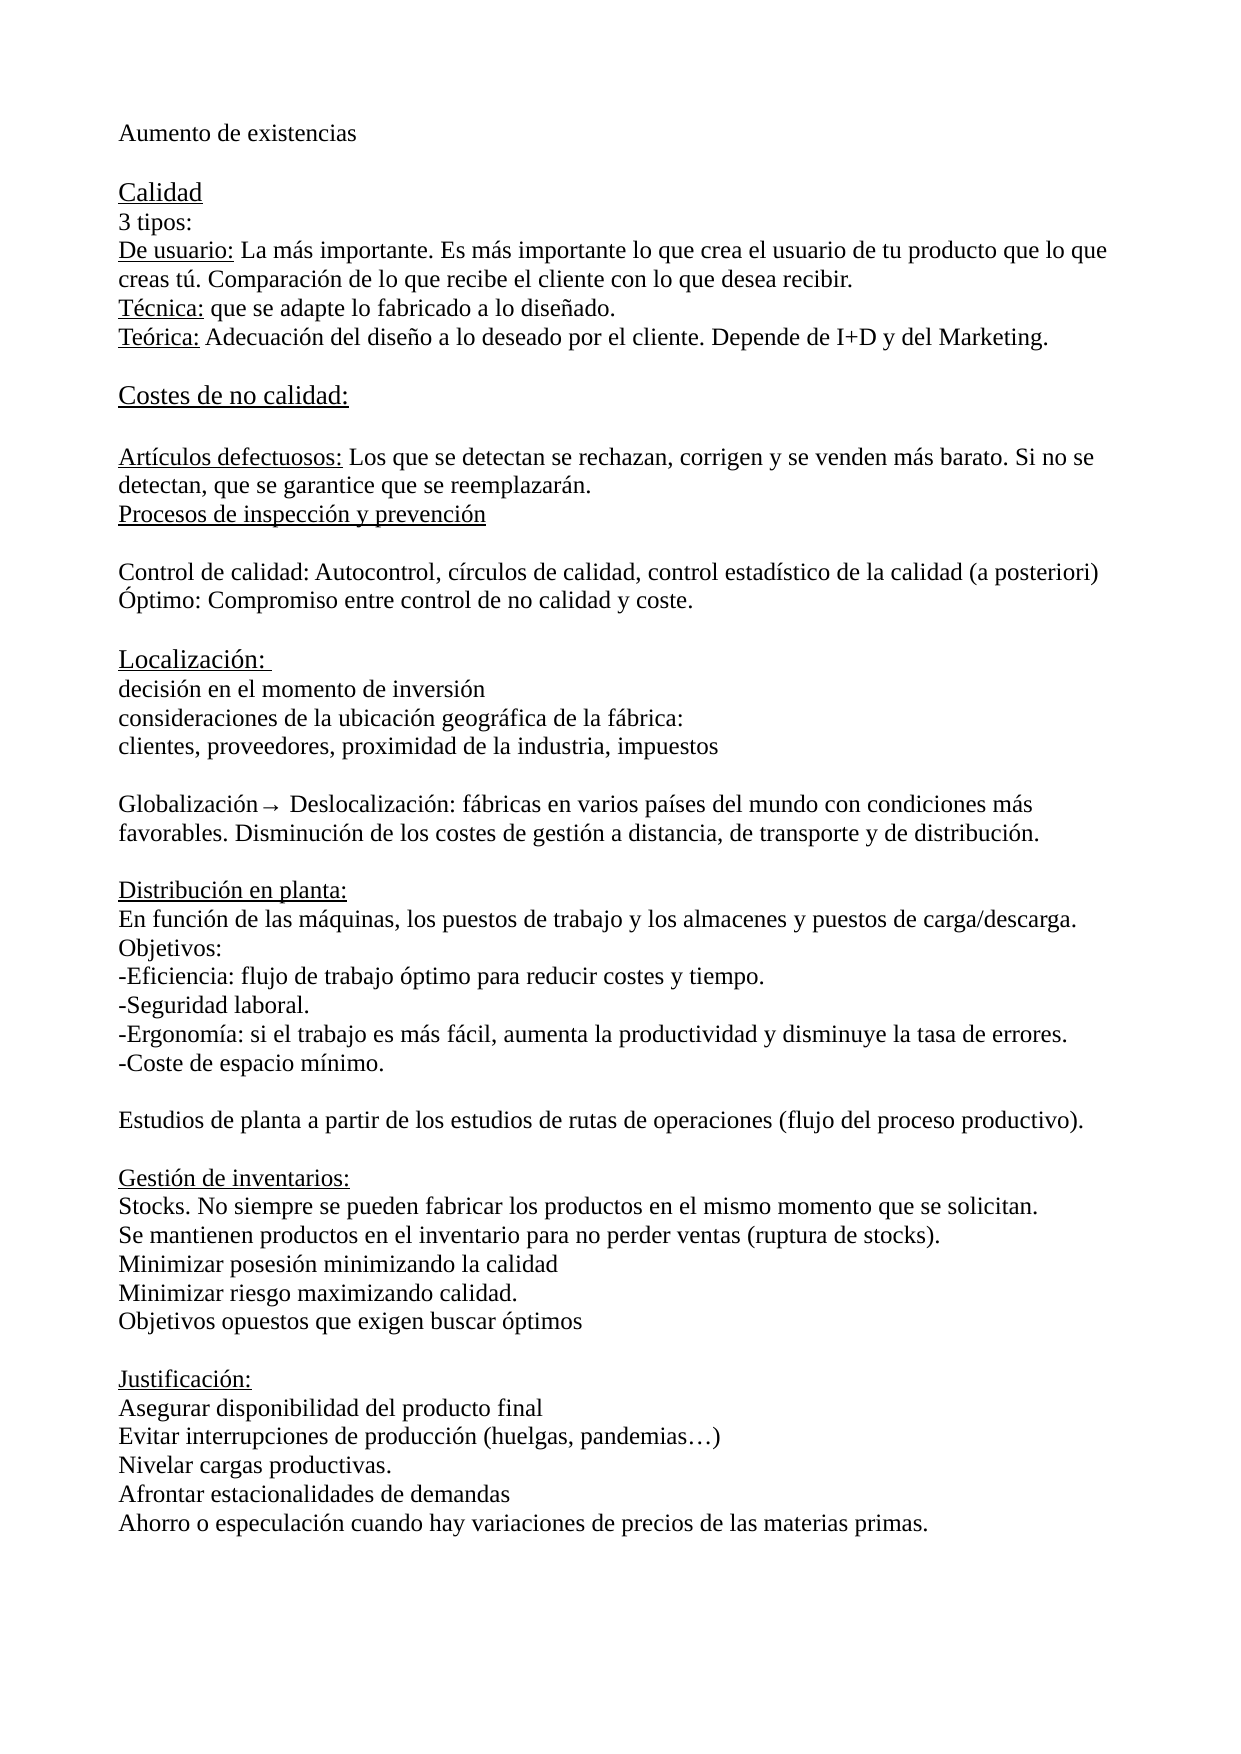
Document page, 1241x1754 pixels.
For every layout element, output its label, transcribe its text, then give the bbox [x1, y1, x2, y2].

text Minimizar posesión minimizando la calidad [118, 1249, 1122, 1278]
text Nivelar cargas productivas. [118, 1450, 1122, 1479]
text Costes de no calidad: [118, 379, 1122, 410]
text decisión en el momento de inversión [118, 674, 1122, 703]
text Evitar interrupciones de producción (huelgas, pandemias…) [118, 1421, 1122, 1450]
text Globalización→ Deslocalización: fábricas en varios países del mundo con condiciones más favorables. Disminución de los costes de gestión a distancia, de transporte y de distribución. [118, 789, 1122, 846]
text Procesos de inspección y prevención [118, 499, 1122, 528]
text En función de las máquinas, los puestos de trabajo y los almacenes y puestos de carga/descarga. [118, 904, 1122, 933]
text De usuario: La más importante. Es más importante lo que crea el usuario de tu producto que lo que creas tú. Comparación de lo que recibe el cliente con lo que desea recibir. [118, 236, 1122, 293]
text clientes, proveedores, proximidad de la industria, impuestos [118, 731, 1122, 760]
text -Seguridad laboral. [118, 990, 1122, 1019]
text Afrontar estacionalidades de demandas [118, 1479, 1122, 1508]
text Distribución en planta: [118, 875, 1122, 904]
text Se mantienen productos en el inventario para no perder ventas (ruptura de stocks). [118, 1220, 1122, 1249]
text Gestión de inventarios: [118, 1163, 1122, 1191]
text Aumento de existencias [118, 118, 1122, 147]
text Teórica: Adecuación del diseño a lo deseado por el cliente. Depende de I+D y del Marketing. [118, 322, 1122, 351]
text 3 tipos: [118, 207, 1122, 236]
text Objetivos: [118, 933, 1122, 961]
text -Eficiencia: flujo de trabajo óptimo para reducir costes y tiempo. [118, 961, 1122, 990]
text Óptimo: Compromiso entre control de no calidad y coste. [118, 585, 1122, 614]
text Estudios de planta a partir de los estudios de rutas de operaciones (flujo del proceso productivo). [118, 1105, 1122, 1134]
text Asegurar disponibilidad del producto final [118, 1393, 1122, 1421]
text -Coste de espacio mínimo. [118, 1048, 1122, 1076]
text Artículos defectuosos: Los que se detectan se rechazan, corrigen y se venden más barato. Si no se detectan, que se garantice que se reemplazarán. [118, 442, 1122, 499]
text Objetivos opuestos que exigen buscar óptimos [118, 1306, 1122, 1335]
text Localización: [118, 643, 1122, 674]
text consideraciones de la ubicación geográfica de la fábrica: [118, 703, 1122, 731]
text Control de calidad: Autocontrol, círculos de calidad, control estadístico de la calidad (a posteriori) [118, 557, 1122, 585]
text Stocks. No siempre se pueden fabricar los productos en el mismo momento que se solicitan. [118, 1191, 1122, 1220]
text Justificación: [118, 1364, 1122, 1393]
text Minimizar riesgo maximizando calidad. [118, 1278, 1122, 1306]
text Calidad [118, 176, 1122, 207]
text -Ergonomía: si el trabajo es más fácil, aumenta la productividad y disminuye la tasa de errores. [118, 1019, 1122, 1048]
text Técnica: que se adapte lo fabricado a lo diseñado. [118, 293, 1122, 322]
text Ahorro o especulación cuando hay variaciones de precios de las materias primas. [118, 1508, 1122, 1536]
